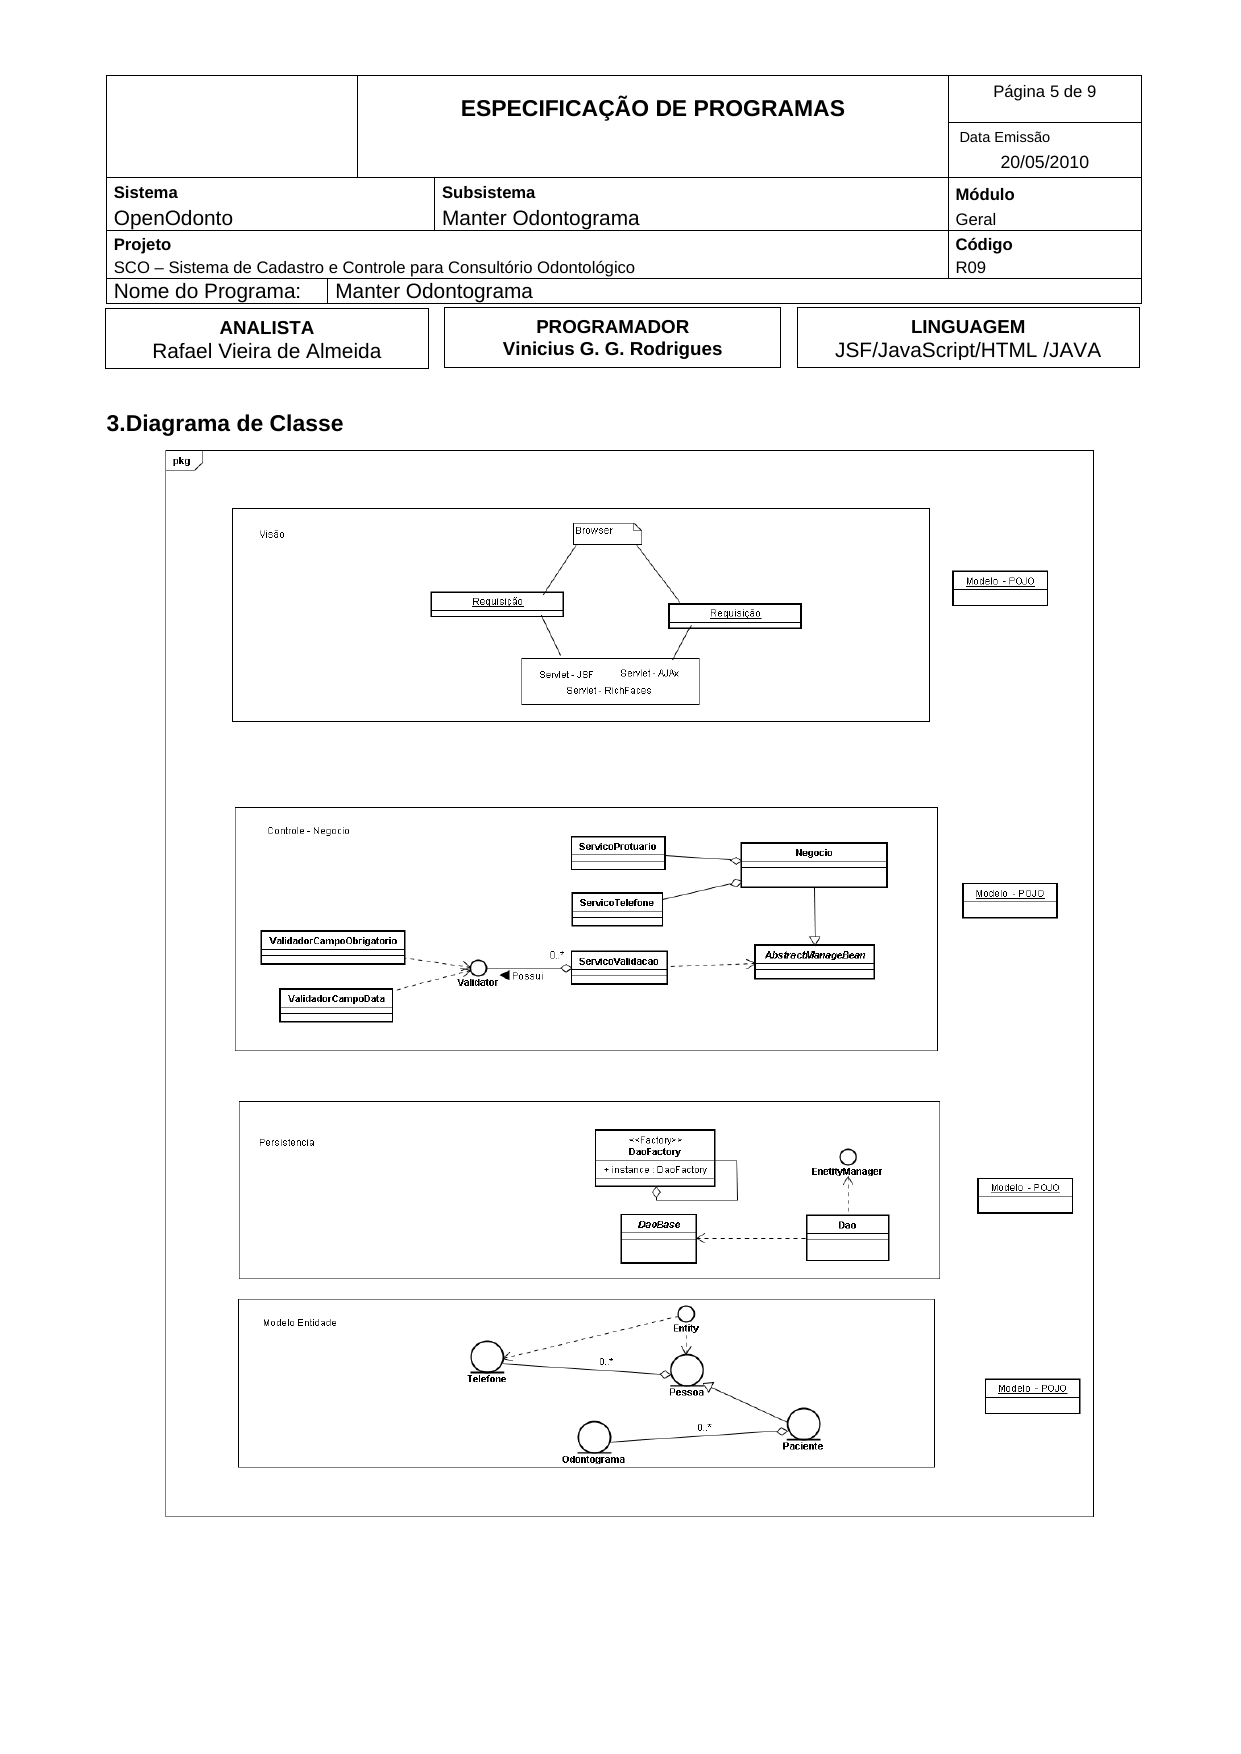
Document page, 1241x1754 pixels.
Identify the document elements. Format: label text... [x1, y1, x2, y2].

subtitle Diagrama de Classe [106, 410, 1151, 437]
picture [157, 443, 1100, 1524]
